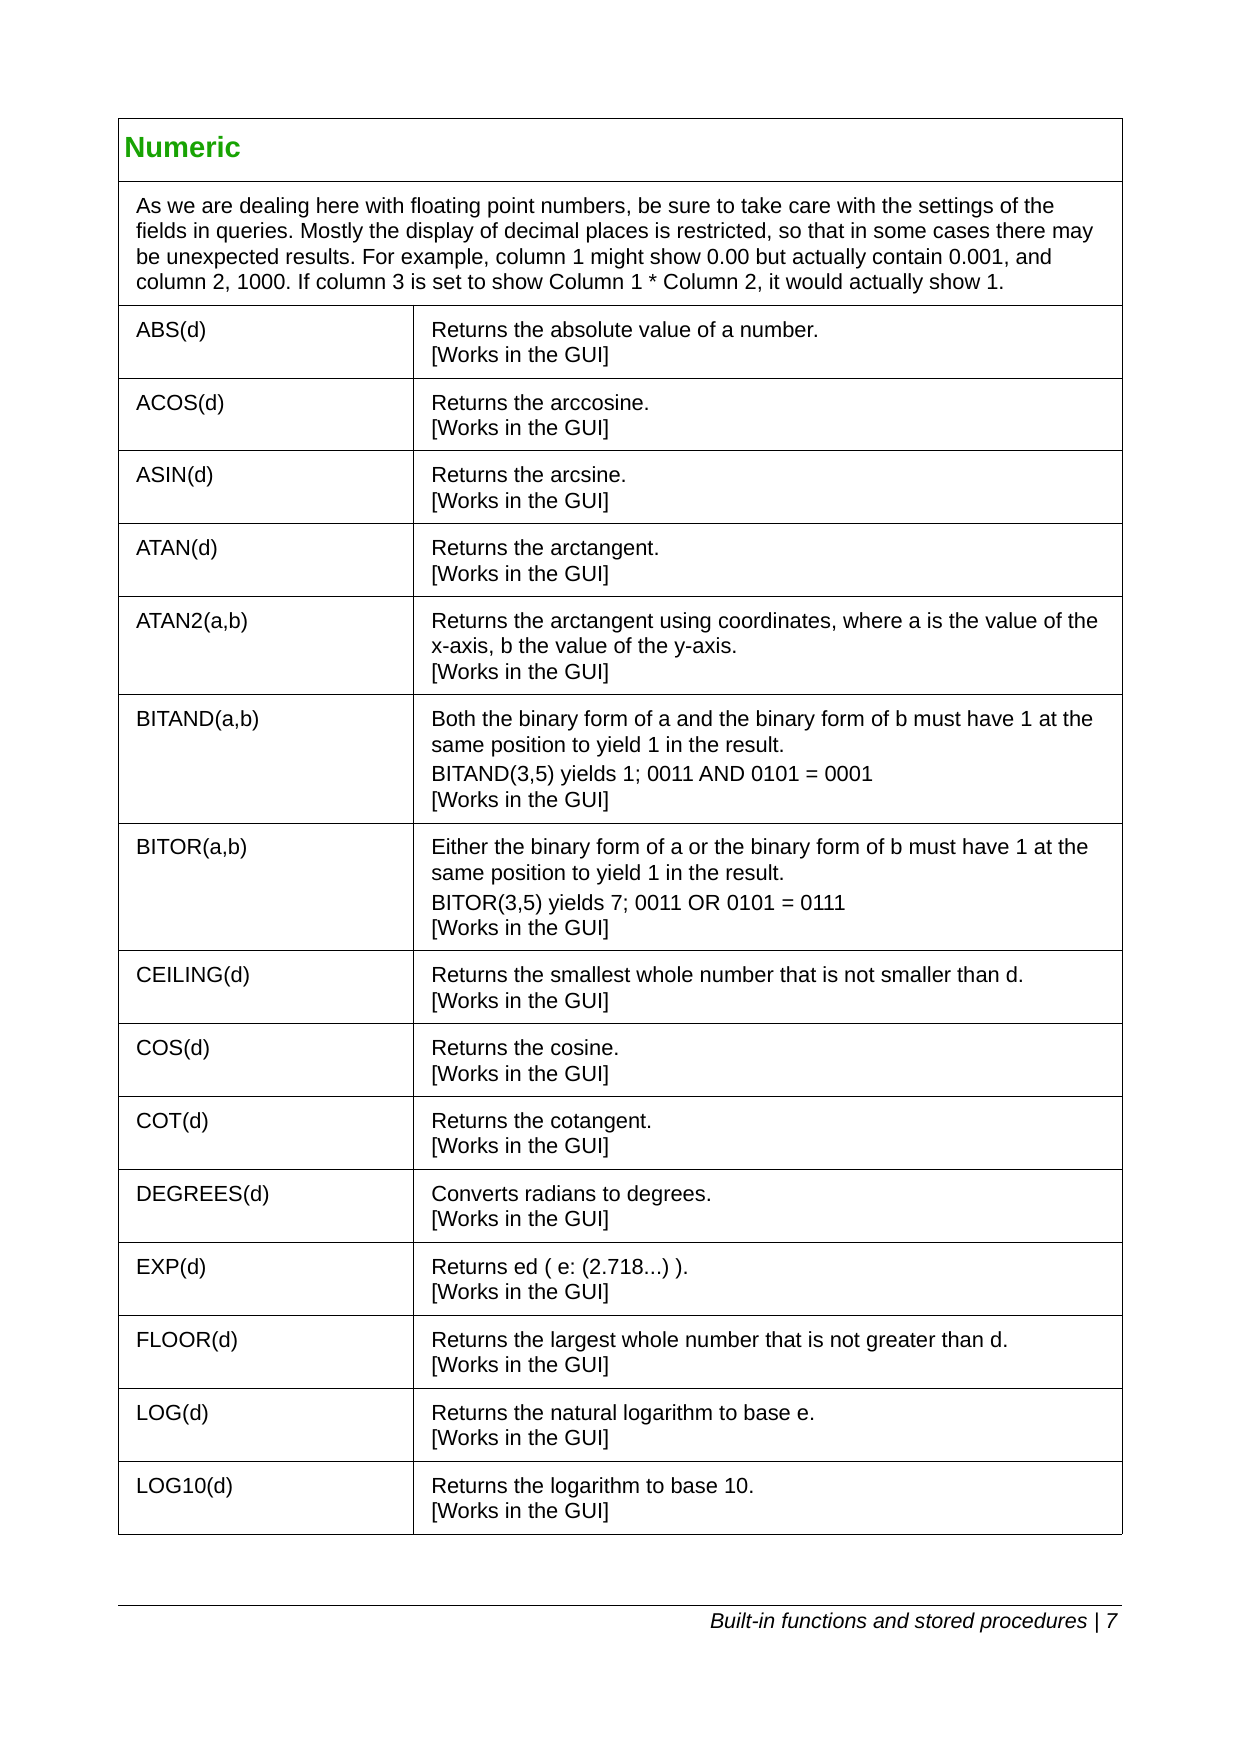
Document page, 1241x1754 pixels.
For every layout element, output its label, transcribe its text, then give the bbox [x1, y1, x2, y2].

table_cell ACOS(d) [119, 379, 413, 450]
table_cell LOG(d) [119, 1389, 413, 1461]
table_cell Returns the arctangent using coordinates, where a is the value of the x‑axis, b the value of the y-axis. [Works in the GUI] [414, 597, 1122, 694]
table_cell CEILING(d) [119, 951, 413, 1023]
table_cell LOG10(d) [119, 1462, 413, 1534]
table_cell Returns the cosine. [Works in the GUI] [414, 1024, 1122, 1096]
table_header Numeric [119, 119, 1122, 181]
table_cell Returns the logarithm to base 10. [Works in the GUI] [414, 1462, 1122, 1534]
table_cell BITOR(a,b) [119, 824, 413, 950]
table_cell As we are dealing here with floating point numbers, be sure to take care with the settings of the fields in queries. Mostly the display of decimal places is restricted, so that in some cases there may be unexpected results. For example, column 1 might show 0.00 but actually contain 0.001, and column 2, 1000. If column 3 is set to show Column 1 * Column 2, it would actually show 1. [119, 182, 1122, 304]
table_cell Returns the arctangent. [Works in the GUI] [414, 524, 1122, 596]
table_cell Returns the cotangent. [Works in the GUI] [414, 1097, 1122, 1169]
table_cell Returns the largest whole number that is not greater than d. [Works in the GUI] [414, 1316, 1122, 1388]
table_cell COT(d) [119, 1097, 413, 1169]
table_cell Converts radians to degrees. [Works in the GUI] [414, 1170, 1122, 1242]
table_cell COS(d) [119, 1024, 413, 1096]
table_cell FLOOR(d) [119, 1316, 413, 1388]
table_cell Either the binary form of a or the binary form of b must have 1 at the same position to yield 1 in the result. BITOR(3,5) yields 7; 0011 OR 0101 = 0111 [Works in the GUI] [414, 824, 1122, 950]
table_cell Returns the arccosine. [Works in the GUI] [414, 379, 1122, 450]
table_cell DEGREES(d) [119, 1170, 413, 1242]
table_cell ATAN2(a,b) [119, 597, 413, 694]
table_cell BITAND(a,b) [119, 695, 413, 822]
table_cell Returns the arcsine. [Works in the GUI] [414, 451, 1122, 523]
table_cell Returns ed ( e: (2.718...) ). [Works in the GUI] [414, 1243, 1122, 1315]
table_cell Returns the natural logarithm to base e. [Works in the GUI] [414, 1389, 1122, 1461]
table_cell ATAN(d) [119, 524, 413, 596]
table_cell Returns the smallest whole number that is not smaller than d. [Works in the GUI] [414, 951, 1122, 1023]
table_cell Both the binary form of a and the binary form of b must have 1 at the same position to yield 1 in the result. BITAND(3,5) yields 1; 0011 AND 0101 = 0001 [Works in the GUI] [414, 695, 1122, 822]
table_cell EXP(d) [119, 1243, 413, 1315]
table_cell Returns the absolute value of a number. [Works in the GUI] [414, 306, 1122, 377]
table_cell ABS(d) [119, 306, 413, 377]
table_cell ASIN(d) [119, 451, 413, 523]
